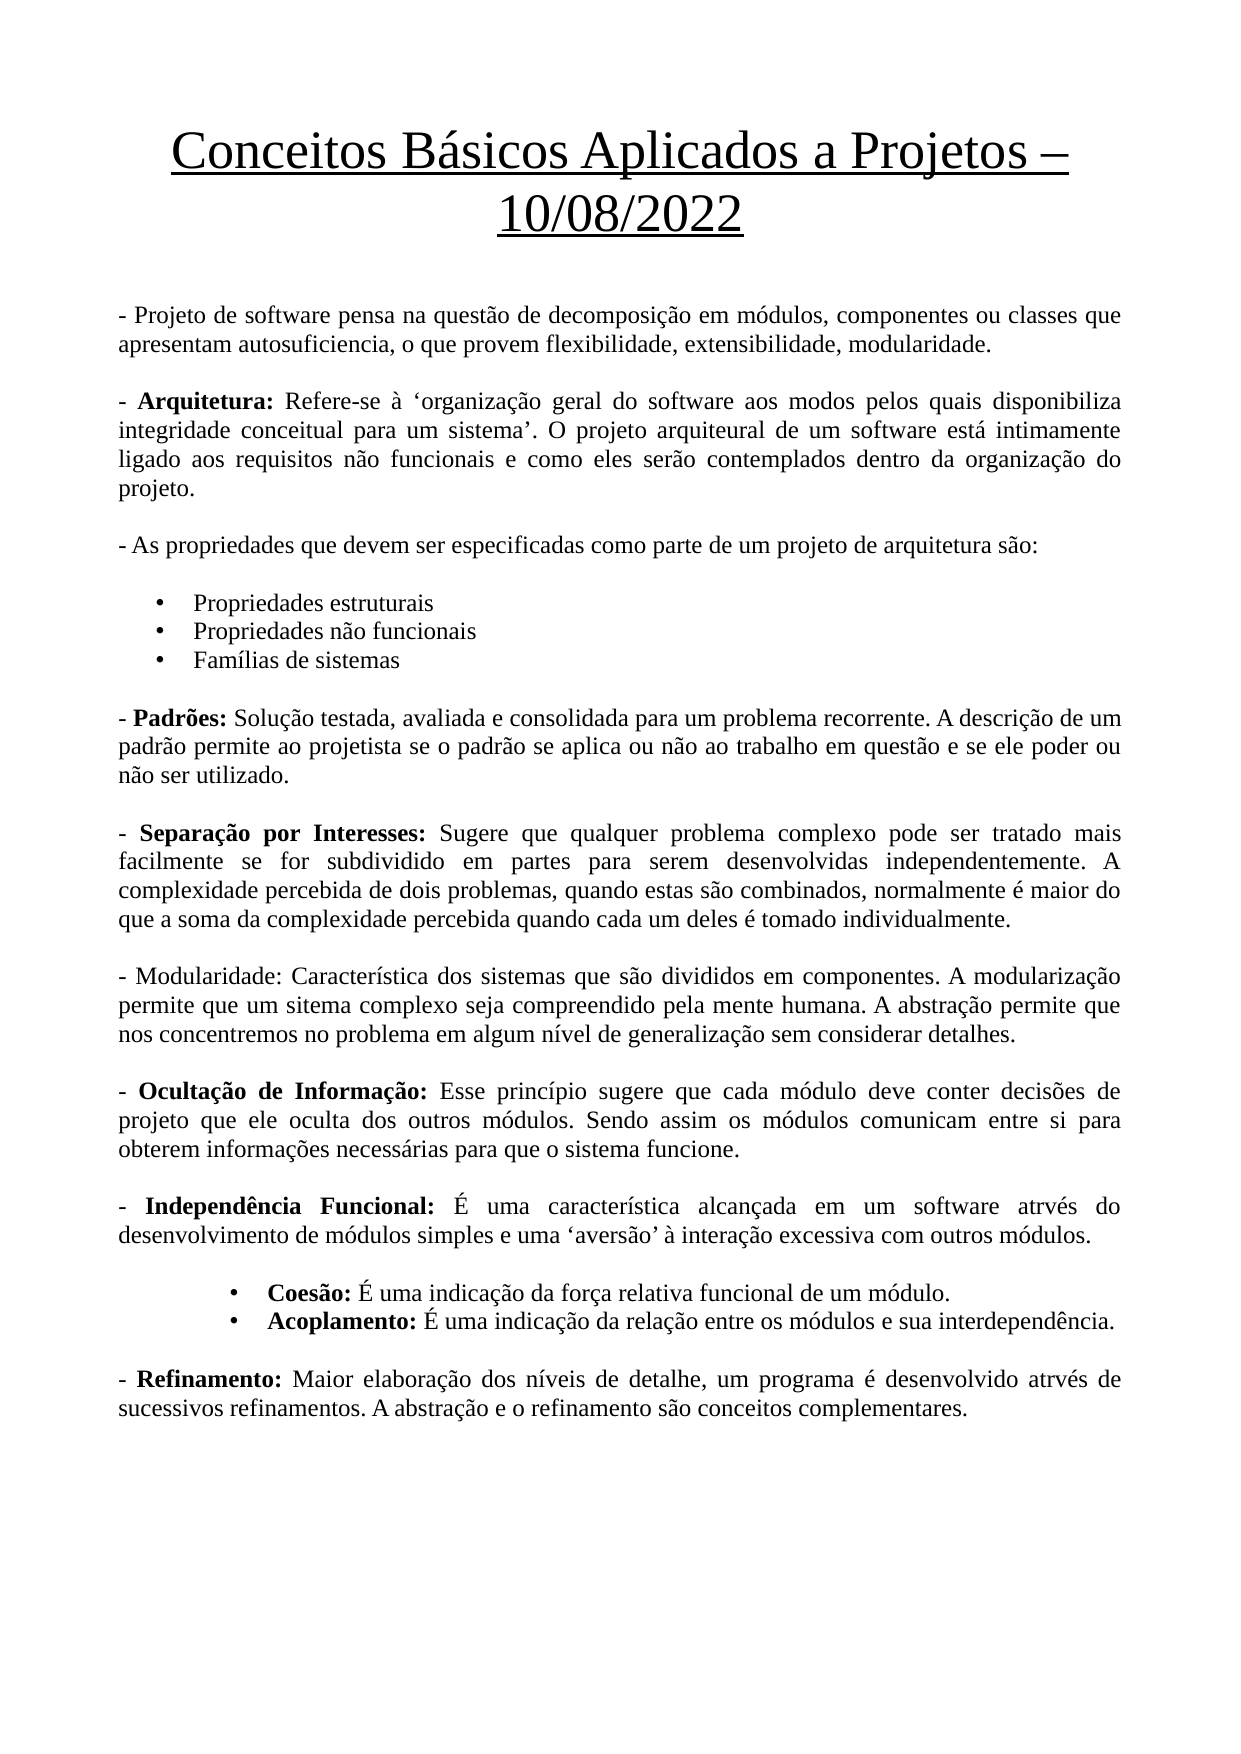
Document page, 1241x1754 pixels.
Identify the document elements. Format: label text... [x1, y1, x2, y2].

text - Independência Funcional: É uma característica alcançada em um software atrvés do desenvolvimento de módulos simples e uma ‘aversão’ à interação excessiva com outros módulos. [118, 1191, 1122, 1249]
text - Modularidade: Característica dos sistemas que são divididos em componentes. A modularização permite que um sitema complexo seja compreendido pela mente humana. A abstração permite que nos concentremos no problema em algum nível de generalização sem considerar detalhes. [118, 961, 1122, 1048]
list Famílias de sistemas [156, 645, 1122, 674]
list Acoplamento: É uma indicação da relação entre os módulos e sua interdependência. [229, 1306, 1122, 1335]
text - Projeto de software pensa na questão de decomposição em módulos, componentes ou classes que apresentam autosuficiencia, o que provem flexibilidade, extensibilidade, modularidade. [118, 300, 1122, 358]
text - Arquitetura: Refere-se à ‘organização geral do software aos modos pelos quais disponibiliza integridade conceitual para um sistema’. O projeto arquiteural de um software está intimamente ligado aos requisitos não funcionais e como eles serão contemplados dentro da organização do projeto. [118, 386, 1122, 501]
list Propriedades estruturais [156, 588, 1122, 616]
text - Separação por Interesses: Sugere que qualquer problema complexo pode ser tratado mais facilmente se for subdividido em partes para serem desenvolvidas independentemente. A complexidade percebida de dois problemas, quando estas são combinados, normalmente é maior do que a soma da complexidade percebida quando cada um deles é tomado individualmente. [118, 818, 1122, 933]
text Conceitos Básicos Aplicados a Projetos – 10/08/2022 [118, 118, 1122, 243]
text - Refinamento: Maior elaboração dos níveis de detalhe, um programa é desenvolvido atrvés de sucessivos refinamentos. A abstração e o refinamento são conceitos complementares. [118, 1364, 1122, 1421]
list Coesão: É uma indicação da força relativa funcional de um módulo. [229, 1278, 1122, 1306]
list Propriedades não funcionais [156, 616, 1122, 645]
text - As propriedades que devem ser especificadas como parte de um projeto de arquitetura são: [118, 530, 1122, 559]
text - Padrões: Solução testada, avaliada e consolidada para um problema recorrente. A descrição de um padrão permite ao projetista se o padrão se aplica ou não ao trabalho em questão e se ele poder ou não ser utilizado. [118, 703, 1122, 789]
text - Ocultação de Informação: Esse princípio sugere que cada módulo deve conter decisões de projeto que ele oculta dos outros módulos. Sendo assim os módulos comunicam entre si para obterem informações necessárias para que o sistema funcione. [118, 1076, 1122, 1163]
